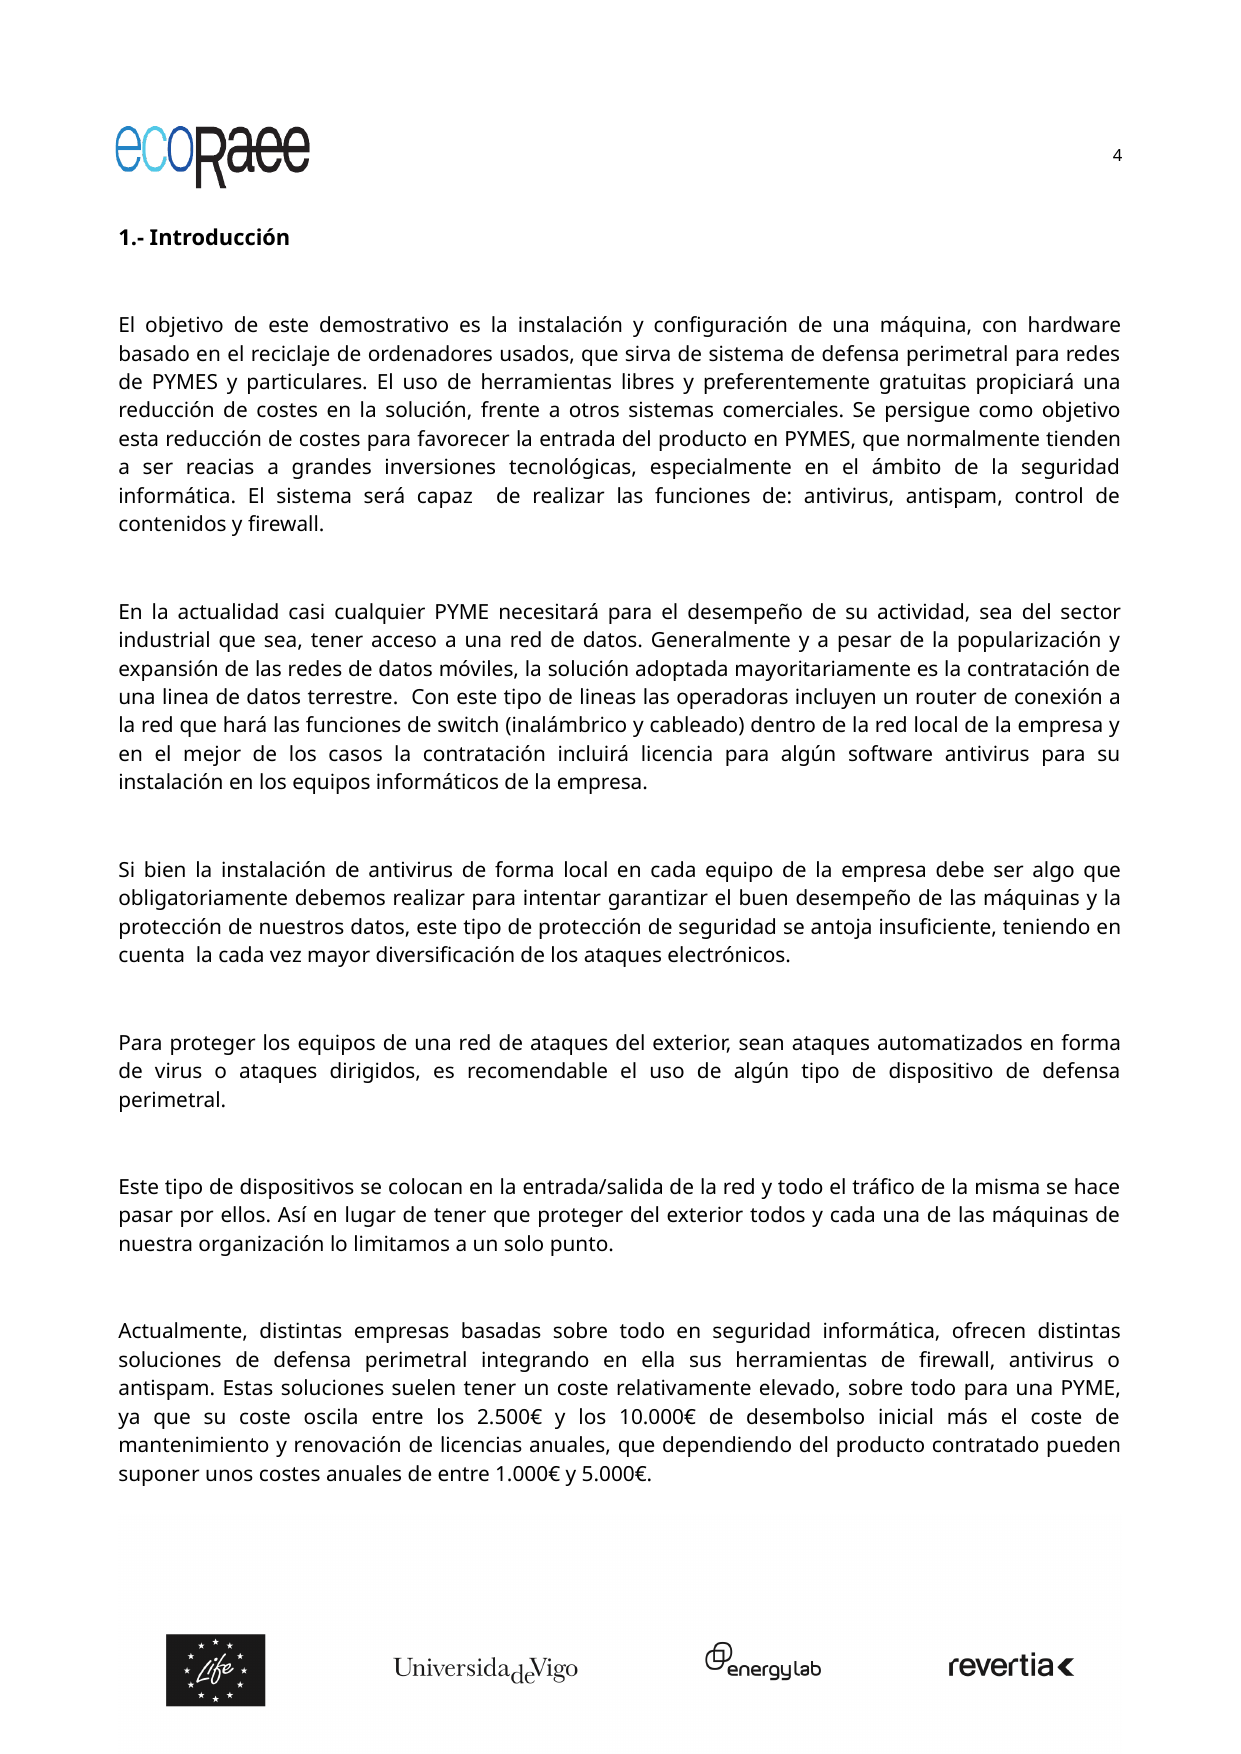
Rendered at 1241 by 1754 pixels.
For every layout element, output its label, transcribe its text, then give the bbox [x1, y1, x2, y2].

text 1.- Introducción [118, 221, 1122, 251]
text Para proteger los equipos de una red de ataques del exterior, sean ataques automatizados en forma de virus o ataques dirigidos, es recomendable el uso de algún tipo de dispositivo de defensa perimetral. [118, 1028, 1122, 1113]
text Este tipo de dispositivos se colocan en la entrada/salida de la red y todo el tráfico de la misma se hace pasar por ellos. Así en lugar de tener que proteger del exterior todos y cada una de las máquinas de nuestra organización lo limitamos a un solo punto. [118, 1172, 1122, 1257]
picture [118, 1514, 1123, 1754]
picture [114, 124, 311, 190]
text El objetivo de este demostrativo es la instalación y configuración de una máquina, con hardware basado en el reciclaje de ordenadores usados, que sirva de sistema de defensa perimetral para redes de PYMES y particulares. El uso de herramientas libres y preferentemente gratuitas propiciará una reducción de costes en la solución, frente a otros sistemas comerciales. Se persigue como objetivo esta reducción de costes para favorecer la entrada del producto en PYMES, que normalmente tienden a ser reacias a grandes inversiones tecnológicas, especialmente en el ámbito de la seguridad informática. El sistema será capaz de realizar las funciones de: antivirus, antispam, control de contenidos y firewall. [118, 310, 1122, 538]
text Si bien la instalación de antivirus de forma local en cada equipo de la empresa debe ser algo que obligatoriamente debemos realizar para intentar garantizar el buen desempeño de las máquinas y la protección de nuestros datos, este tipo de protección de seguridad se antoja insuficiente, teniendo en cuenta la cada vez mayor diversificación de los ataques electrónicos. [118, 855, 1122, 969]
text Actualmente, distintas empresas basadas sobre todo en seguridad informática, ofrecen distintas soluciones de defensa perimetral integrando en ella sus herramientas de firewall, antivirus o antispam. Estas soluciones suelen tener un coste relativamente elevado, sobre todo para una PYME, ya que su coste oscila entre los 2.500€ y los 10.000€ de desembolso inicial más el coste de mantenimiento y renovación de licencias anuales, que dependiendo del producto contratado pueden suponer unos costes anuales de entre 1.000€ y 5.000€. [118, 1317, 1122, 1487]
text En la actualidad casi cualquier PYME necesitará para el desempeño de su actividad, sea del sector industrial que sea, tener acceso a una red de datos. Generalmente y a pesar de la popularización y expansión de las redes de datos móviles, la solución adoptada mayoritariamente es la contratación de una linea de datos terrestre. Con este tipo de lineas las operadoras incluyen un router de conexión a la red que hará las funciones de switch (inalámbrico y cableado) dentro de la red local de la empresa y en el mejor de los casos la contratación incluirá licencia para algún software antivirus para su instalación en los equipos informáticos de la empresa. [118, 597, 1122, 796]
